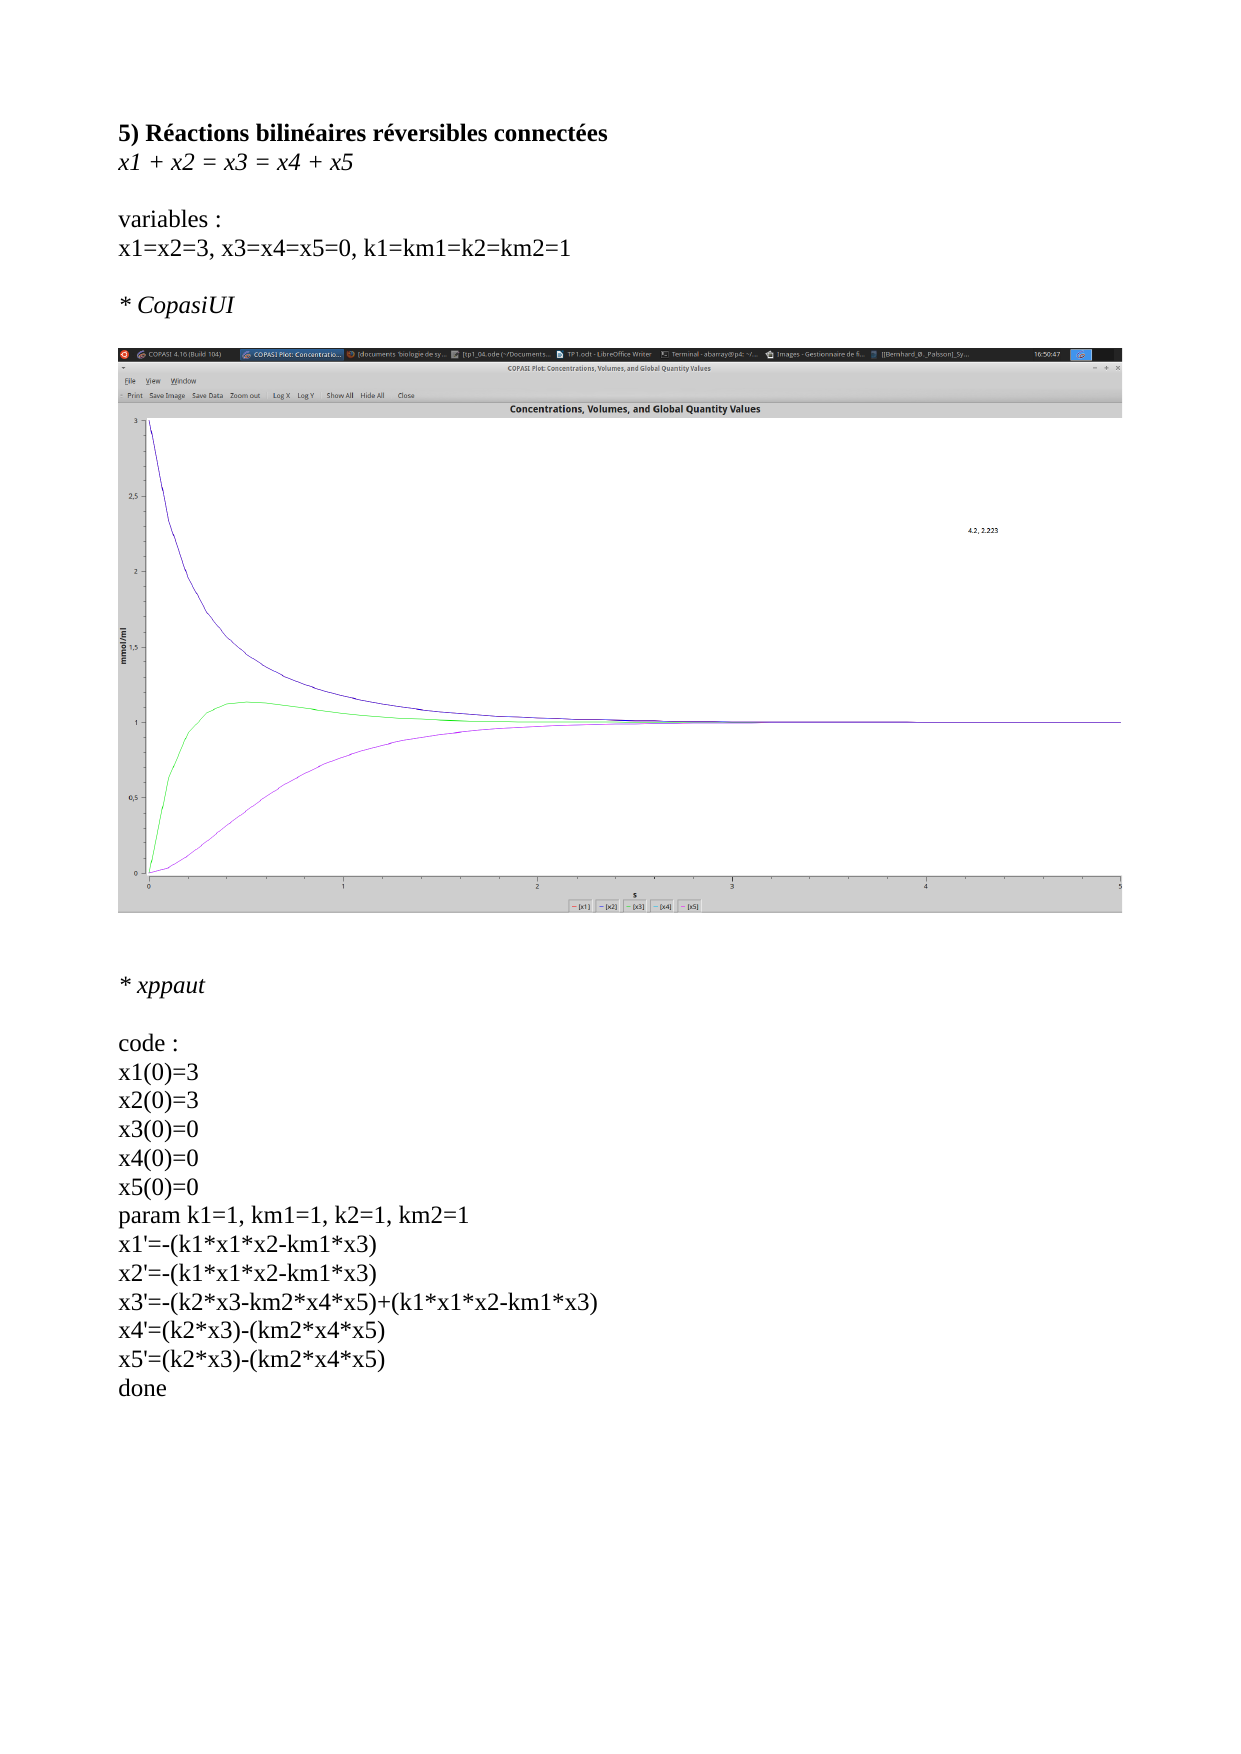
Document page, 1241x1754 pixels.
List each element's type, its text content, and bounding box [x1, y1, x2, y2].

text code : [118, 1028, 1122, 1057]
text param k1=1, km1=1, k2=1, km2=1 [118, 1200, 1122, 1229]
text x5(0)=0 [118, 1172, 1122, 1200]
text * xppaut [118, 970, 1122, 999]
text x1'=-(k1*x1*x2-km1*x3) [118, 1229, 1122, 1258]
text 5) Réactions bilinéaires réversibles connectées [118, 118, 1122, 147]
text x2'=-(k1*x1*x2-km1*x3) [118, 1258, 1122, 1287]
text x2(0)=3 [118, 1085, 1122, 1114]
text x5'=(k2*x3)-(km2*x4*x5) [118, 1344, 1122, 1373]
text x4'=(k2*x3)-(km2*x4*x5) [118, 1315, 1122, 1344]
text * CopasiUI [118, 291, 1122, 319]
picture [118, 348, 1123, 913]
text variables : [118, 204, 1122, 233]
text x1(0)=3 [118, 1057, 1122, 1085]
text x3(0)=0 [118, 1114, 1122, 1143]
text x1 + x2 = x3 = x4 + x5 [118, 147, 1122, 176]
text x4(0)=0 [118, 1143, 1122, 1172]
text x1=x2=3, x3=x4=x5=0, k1=km1=k2=km2=1 [118, 233, 1122, 262]
text x3'=-(k2*x3-km2*x4*x5)+(k1*x1*x2-km1*x3) [118, 1287, 1122, 1315]
text done [118, 1373, 1122, 1402]
